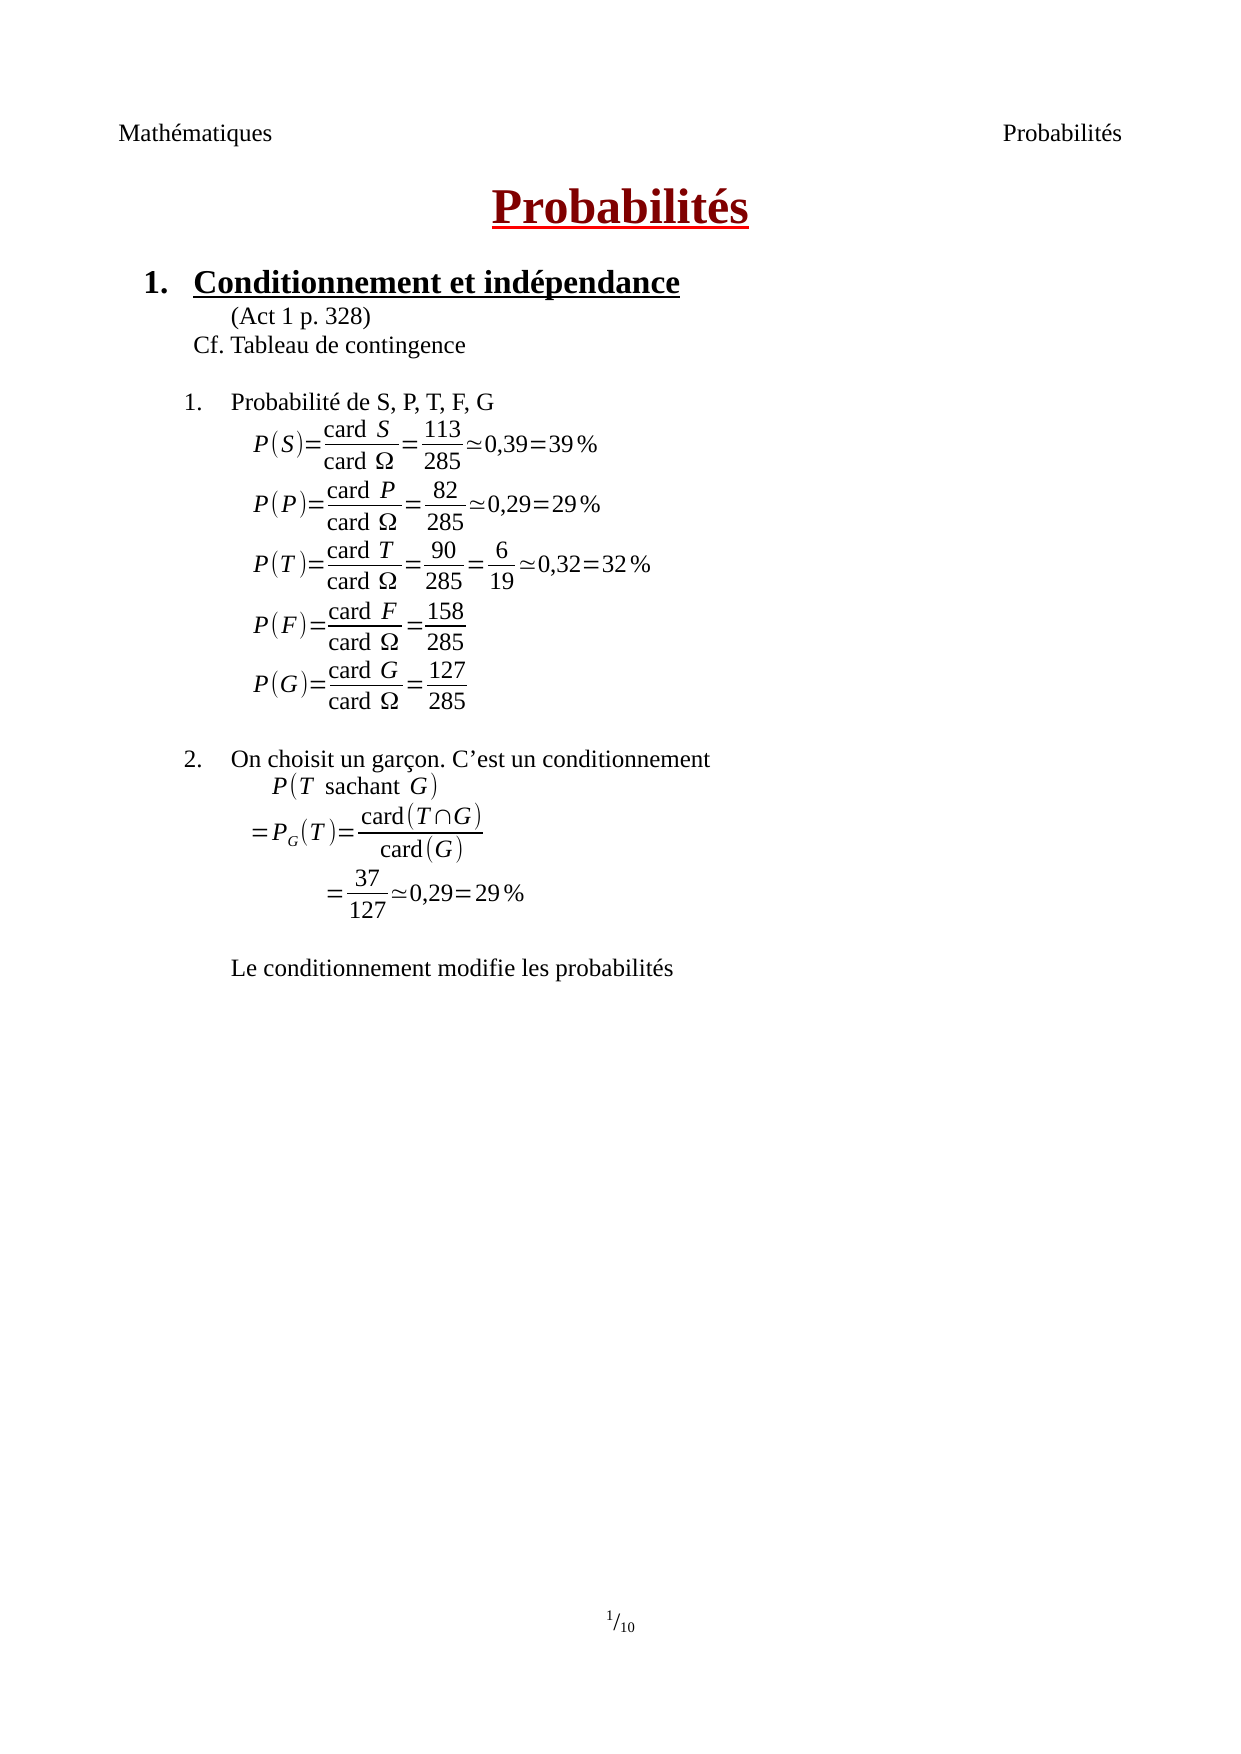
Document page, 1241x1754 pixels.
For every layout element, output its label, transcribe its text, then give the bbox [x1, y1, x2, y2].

text Probabilités [118, 176, 1122, 234]
list On choisit un garçon. C’est un conditionnement [193, 744, 1122, 773]
list (Act 1 p. 328) [193, 301, 1122, 330]
list Conditionnement et indépendance [156, 263, 1122, 301]
list Cf. Tableau de contingence [156, 330, 1122, 358]
list Probabilité de S, P, T, F, G [193, 387, 1122, 416]
list Le conditionnement modifie les probabilités [193, 953, 1122, 981]
